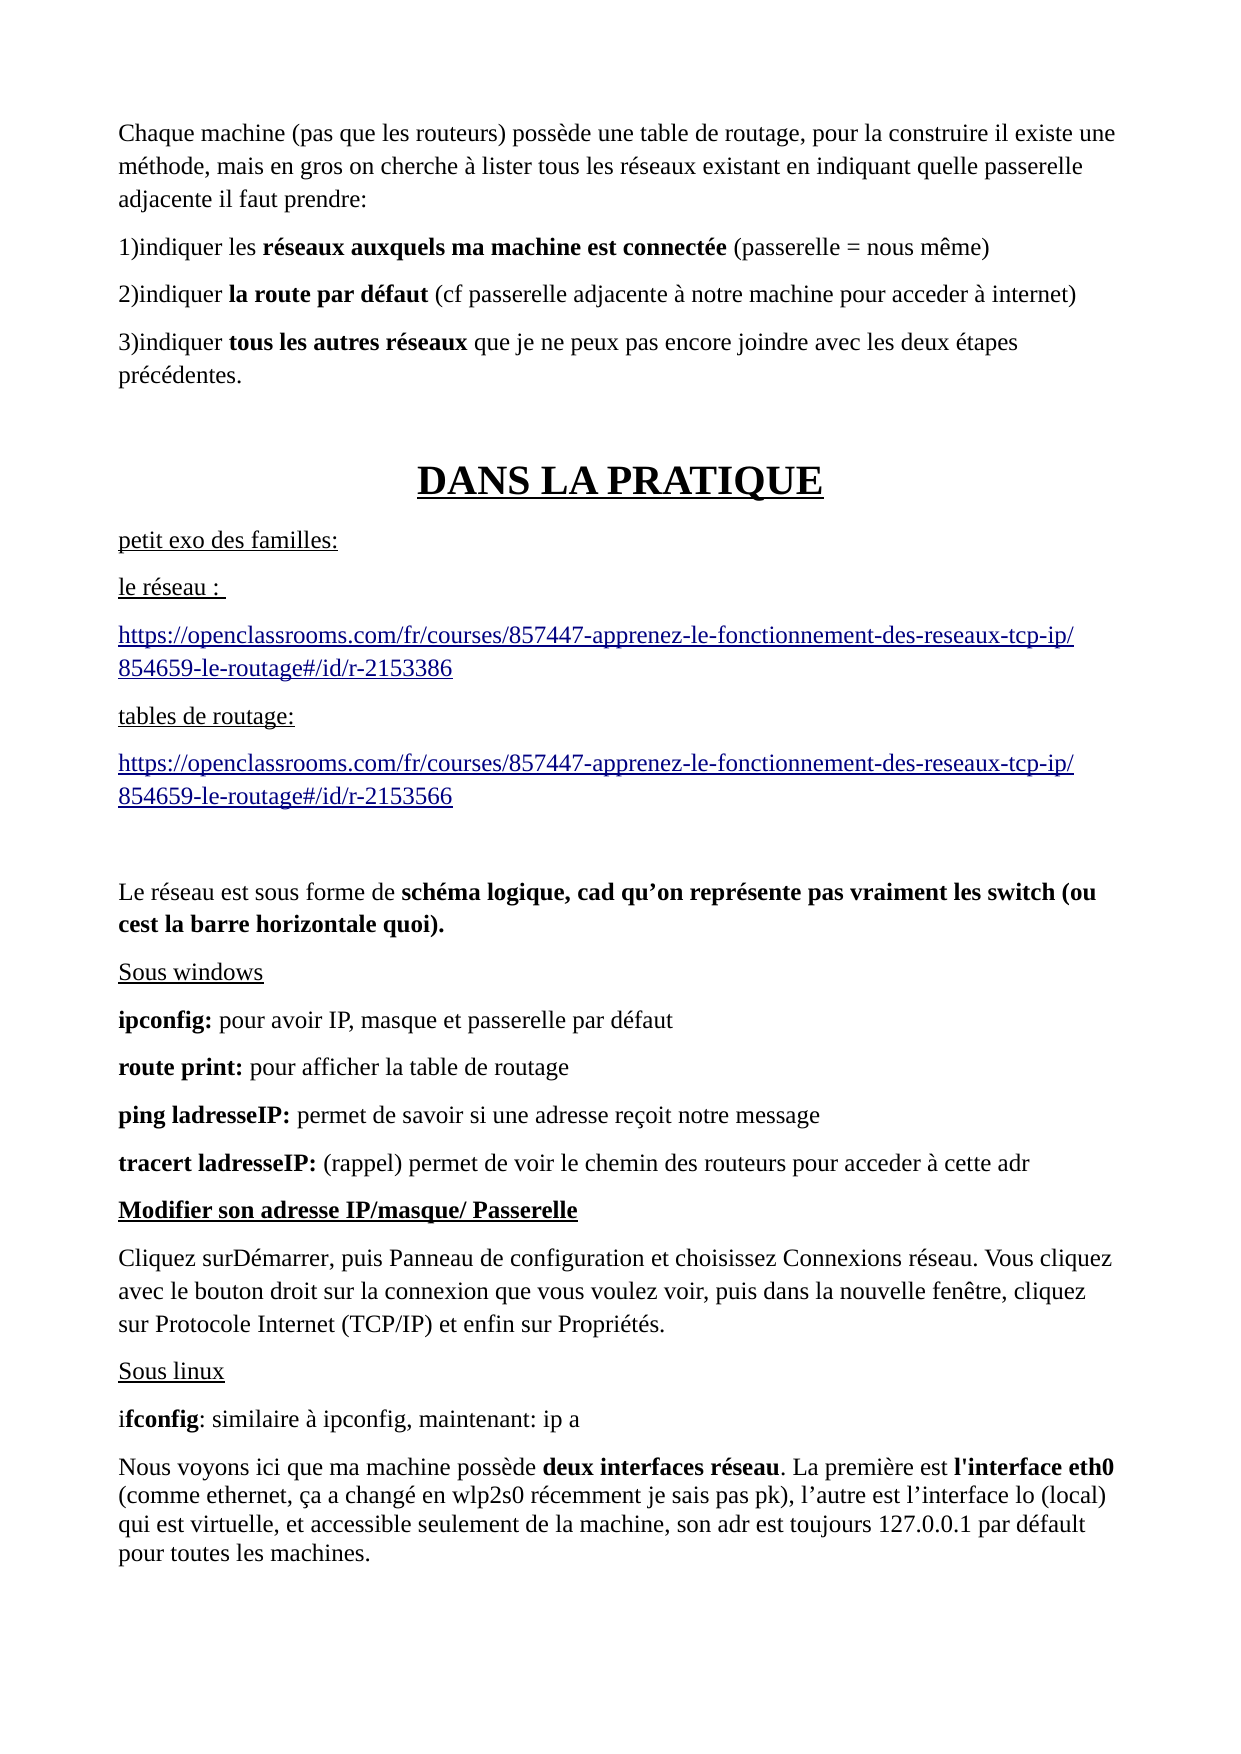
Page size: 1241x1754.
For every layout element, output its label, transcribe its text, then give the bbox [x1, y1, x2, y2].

text 2)indiquer la route par défaut (cf passerelle adjacente à notre machine pour acceder à internet) [118, 279, 1122, 308]
text DANS LA PRATIQUE [118, 455, 1122, 503]
text Le réseau est sous forme de schéma logique, cad qu’on représente pas vraiment les switch (ou cest la barre horizontale quoi). [118, 877, 1122, 938]
text Modifier son adresse IP/masque/ Passerelle [118, 1195, 1122, 1224]
text Sous linux [118, 1356, 1122, 1385]
text petit exo des familles: [118, 525, 1122, 554]
text 1)indiquer les réseaux auxquels ma machine est connectée (passerelle = nous même) [118, 232, 1122, 261]
text ifconfig: similaire à ipconfig, maintenant: ip a [118, 1404, 1122, 1433]
text ping ladresseIP: permet de savoir si une adresse reçoit notre message [118, 1100, 1122, 1129]
text tracert ladresseIP: (rappel) permet de voir le chemin des routeurs pour acceder à cette adr [118, 1148, 1122, 1176]
text https://openclassrooms.com/fr/courses/857447-apprenez-le-fonctionnement-des-reseaux-tcp-ip/854659-le-routage#/id/r-2153566 [118, 748, 1122, 810]
text route print: pour afficher la table de routage [118, 1052, 1122, 1081]
text Sous windows [118, 957, 1122, 986]
text le réseau : [118, 572, 1122, 601]
text Cliquez surDémarrer, puis Panneau de configuration et choisissez Connexions réseau. Vous cliquez avec le bouton droit sur la connexion que vous voulez voir, puis dans la nouvelle fenêtre, cliquez sur Protocole Internet (TCP/IP) et enfin sur Propriétés. [118, 1243, 1122, 1338]
text tables de routage: [118, 701, 1122, 729]
text Nous voyons ici que ma machine possède deux interfaces réseau. La première est l'interface eth0 (comme ethernet, ça a changé en wlp2s0 récemment je sais pas pk), l’autre est l’interface lo (local) qui est virtuelle, et accessible seulement de la machine, son adr est toujours 127.0.0.1 par défault pour toutes les machines. [118, 1452, 1122, 1567]
text ipconfig: pour avoir IP, masque et passerelle par défaut [118, 1005, 1122, 1033]
text 3)indiquer tous les autres réseaux que je ne peux pas encore joindre avec les deux étapes précédentes. [118, 327, 1122, 389]
text https://openclassrooms.com/fr/courses/857447-apprenez-le-fonctionnement-des-reseaux-tcp-ip/854659-le-routage#/id/r-2153386 [118, 620, 1122, 682]
text Chaque machine (pas que les routeurs) possède une table de routage, pour la construire il existe une méthode, mais en gros on cherche à lister tous les réseaux existant en indiquant quelle passerelle adjacente il faut prendre: [118, 118, 1122, 213]
